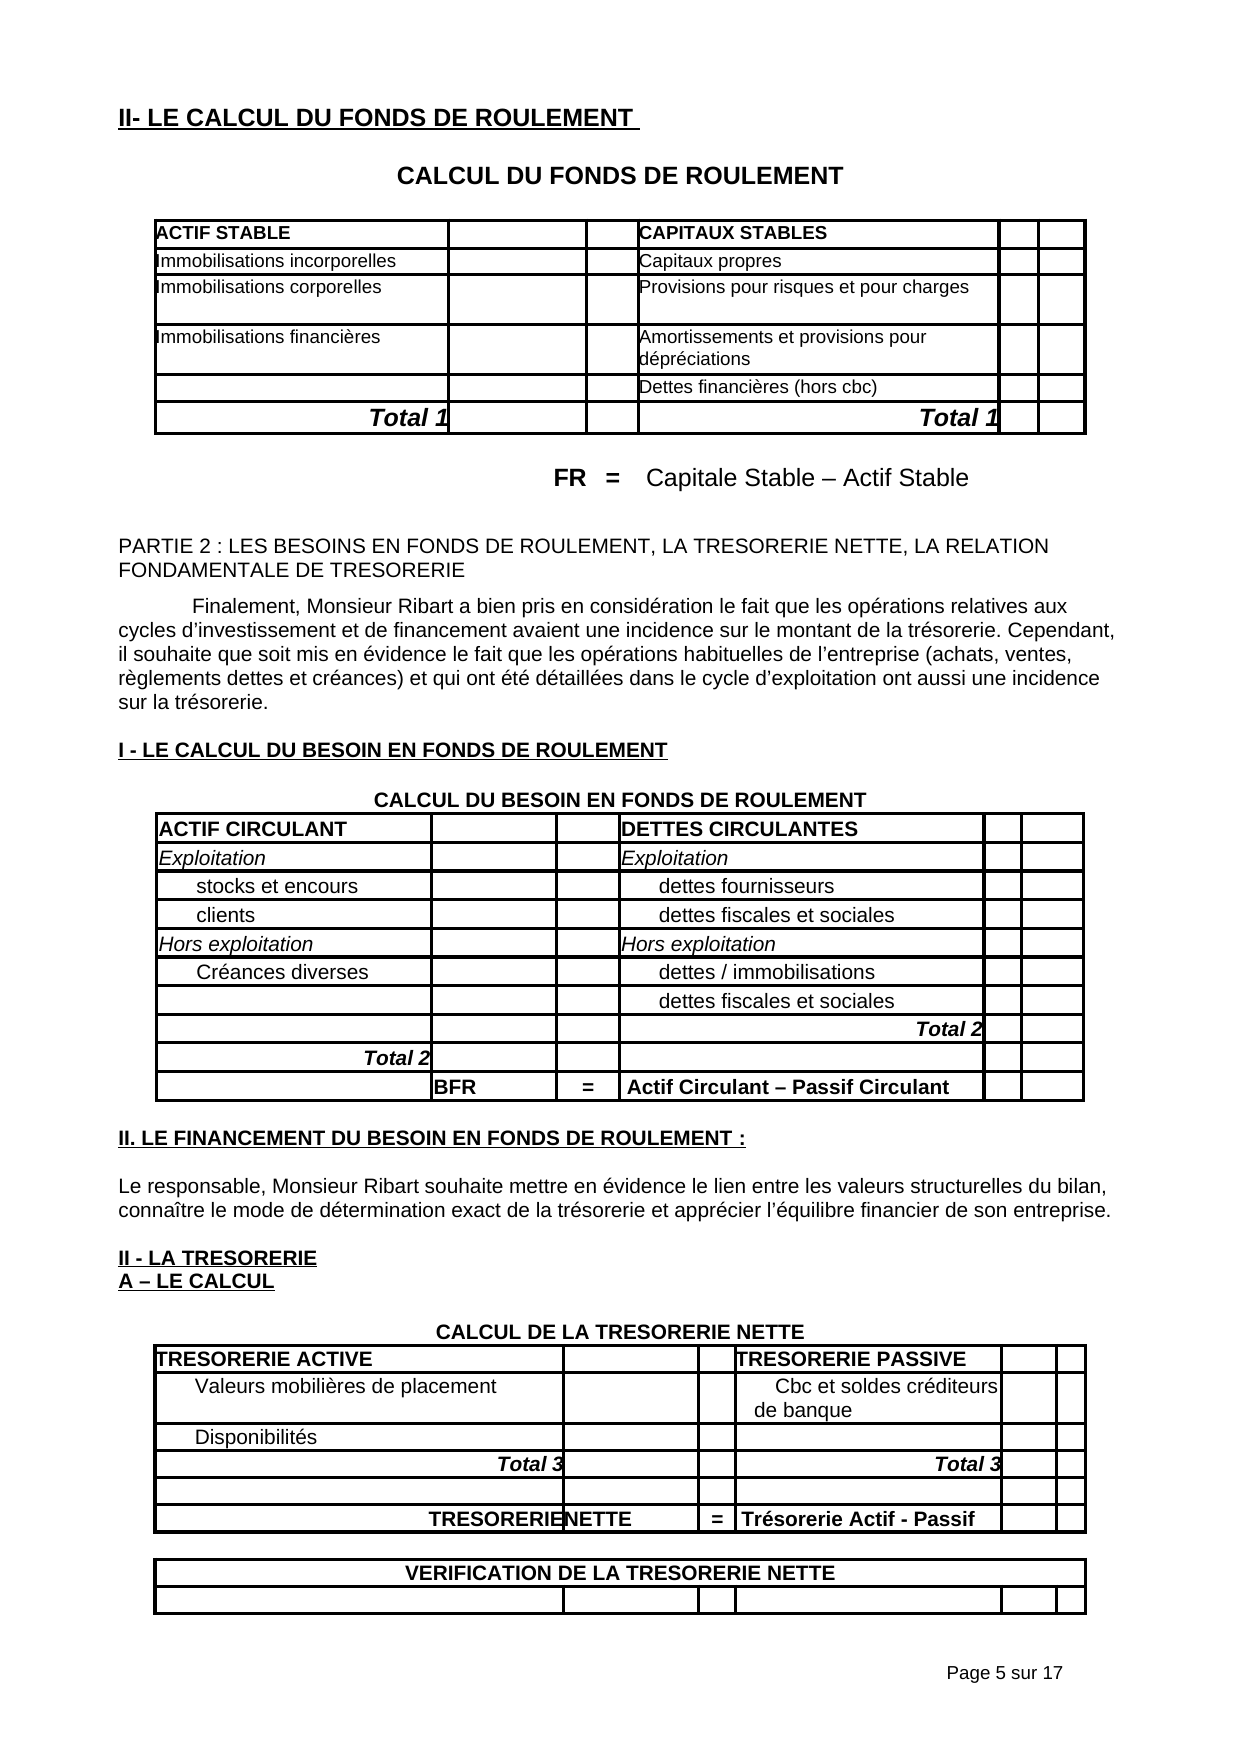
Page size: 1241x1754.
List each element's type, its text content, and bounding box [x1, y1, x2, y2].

table_cell [433, 844, 555, 869]
table_cell Total 2 [621, 1016, 982, 1041]
table_cell [564, 1534, 699, 1557]
table_cell [639, 190, 999, 218]
table_cell [158, 1073, 430, 1098]
table_cell Amortissements et provisions pour dépréciations [640, 326, 997, 373]
table_cell Disponibilités [157, 1425, 562, 1449]
text I - LE CALCUL DU BESOIN EN FONDS DE ROULEMENT [118, 738, 1122, 762]
table_cell [1023, 873, 1082, 898]
text Finalement, Monsieur Ribart a bien pris en considération le fait que les opérations relatives aux cycles d’investissement et de financement avaient une incidence sur le montant de la trésorerie. Cependant, il souhaite que soit mis en évidence le fait que les opérations habituelles de l’entreprise (achats, ventes, règlements dettes et créances) et qui ont été détaillées dans le cycle d’exploitation ont aussi une incidence sur la trésorerie. [118, 594, 1122, 714]
table_cell [1058, 1588, 1084, 1612]
table_cell [1023, 930, 1082, 955]
table_cell dettes fiscales et sociales [621, 901, 982, 927]
table_cell [1023, 815, 1082, 841]
table_cell TRESORERIE ACTIVE [157, 1347, 562, 1371]
table_cell stocks et encours [158, 873, 430, 898]
table_cell [1040, 376, 1083, 400]
table_cell [1057, 1534, 1085, 1557]
table_cell = [586, 464, 639, 492]
table_cell CAPITAUX STABLES [640, 222, 997, 247]
table_cell [1023, 1073, 1082, 1098]
table_cell Capitale Stable – Actif Stable [639, 464, 999, 492]
table_cell [999, 464, 1039, 492]
table_cell [699, 1534, 735, 1557]
table_cell [1003, 1479, 1055, 1503]
table_cell [450, 276, 585, 323]
table_cell [1003, 1452, 1055, 1476]
table_cell [1003, 1347, 1055, 1371]
table_cell [558, 1044, 618, 1070]
table_cell [450, 222, 585, 247]
table_cell [999, 190, 1039, 218]
table_cell [450, 250, 585, 273]
table_header CALCUL DU BESOIN EN FONDS DE ROULEMENT [157, 786, 1083, 812]
table_cell [1023, 987, 1082, 1013]
table_cell [737, 1479, 1000, 1503]
table_cell [1003, 1588, 1055, 1612]
table_cell [433, 959, 555, 984]
table_cell [700, 1425, 734, 1449]
table_cell [1040, 222, 1083, 247]
table_cell [1001, 403, 1037, 432]
table_cell Exploitation [621, 844, 982, 869]
table_cell [986, 987, 1020, 1013]
table_cell dettes / immobilisations [621, 959, 982, 984]
table_cell [1058, 1374, 1084, 1422]
table_cell = [558, 1073, 618, 1098]
table_cell clients [158, 901, 430, 927]
table_cell Hors exploitation [158, 930, 430, 955]
table_cell [1058, 1506, 1084, 1530]
table_cell TRESORERIE PASSIVE [737, 1347, 1000, 1371]
table_cell [558, 930, 618, 955]
text PARTIE 2 : LES BESOINS EN FONDS DE ROULEMENT, LA TRESORERIE NETTE, LA RELATION FONDAMENTALE DE TRESORERIE [118, 533, 1122, 581]
table_cell [586, 190, 639, 218]
table_cell [700, 1374, 734, 1422]
table_cell [1001, 326, 1037, 373]
table_cell [433, 1016, 555, 1041]
table_cell Total 1 [157, 403, 447, 432]
table_cell [565, 1479, 697, 1503]
table_cell [558, 815, 618, 841]
table_cell [433, 873, 555, 898]
text Le responsable, Monsieur Ribart souhaite mettre en évidence le lien entre les valeurs structurelles du bilan, connaître le mode de détermination exact de la trésorerie et apprécier l’équilibre financier de son entreprise. [118, 1173, 1122, 1221]
table_cell [986, 873, 1020, 898]
table_cell ACTIF CIRCULANT [158, 815, 430, 841]
table_cell [1039, 190, 1085, 218]
table_cell Immobilisations incorporelles [157, 250, 447, 273]
table_header CALCUL DE LA TRESORERIE NETTE [155, 1317, 1085, 1344]
table_cell [1058, 1452, 1084, 1476]
table_cell [1039, 435, 1085, 463]
table_cell Immobilisations corporelles [157, 276, 447, 323]
table_cell DETTES CIRCULANTES [621, 815, 982, 841]
table_cell [1003, 1425, 1055, 1449]
table_cell [588, 376, 637, 400]
table_cell NETTE [565, 1506, 697, 1530]
table_cell [558, 901, 618, 927]
table_cell Total 1 [640, 403, 997, 432]
table_cell [737, 1588, 1000, 1612]
table_cell [565, 1374, 697, 1422]
table_cell [986, 815, 1020, 841]
table_cell [588, 250, 637, 273]
table_cell Trésorerie Actif - Passif [737, 1506, 1000, 1530]
table_cell [1023, 959, 1082, 984]
table_cell [986, 844, 1020, 869]
table_cell [155, 1534, 563, 1557]
table_cell [450, 326, 585, 373]
table_cell [588, 403, 637, 432]
table_cell [1003, 1506, 1055, 1530]
table_cell [155, 190, 449, 218]
table_cell [558, 844, 618, 869]
table_cell [1039, 464, 1085, 492]
table_cell [157, 376, 447, 400]
table_cell = [700, 1506, 734, 1530]
table_cell FR [449, 464, 586, 492]
table_cell [999, 435, 1039, 463]
table_cell [433, 930, 555, 955]
table_cell Actif Circulant – Passif Circulant [621, 1073, 982, 1098]
table_cell [1001, 250, 1037, 273]
table_cell VERIFICATION DE LA TRESORERIE NETTE [157, 1561, 1084, 1584]
table_cell [1003, 1374, 1055, 1422]
table_cell Total 3 [157, 1452, 562, 1476]
table_cell [157, 1588, 562, 1612]
table_cell [1058, 1425, 1084, 1449]
table_cell [1023, 901, 1082, 927]
table_cell [986, 1073, 1020, 1098]
table_cell [700, 1588, 734, 1612]
table_cell [621, 1044, 982, 1070]
table_cell Total 3 [737, 1452, 1000, 1476]
table_cell [737, 1425, 1000, 1449]
table_cell Capitaux propres [640, 250, 997, 273]
table_cell Total 2 [158, 1044, 430, 1070]
table_cell [1040, 326, 1083, 373]
table_cell [1001, 222, 1037, 247]
text II- LE CALCUL DU FONDS DE ROULEMENT [118, 103, 1122, 132]
table_cell Immobilisations financières [157, 326, 447, 373]
table_cell [558, 987, 618, 1013]
table_cell [1023, 844, 1082, 869]
table_cell [433, 987, 555, 1013]
table_cell Provisions pour risques et pour charges [640, 276, 997, 323]
table_cell [700, 1452, 734, 1476]
table_cell [586, 435, 639, 463]
table_cell [588, 222, 637, 247]
table_cell [1001, 1534, 1057, 1557]
table_cell [588, 276, 637, 323]
table_cell ACTIF STABLE [157, 222, 447, 247]
table_cell [155, 435, 449, 463]
table_cell [986, 901, 1020, 927]
table_cell [1001, 376, 1037, 400]
table_cell [1040, 250, 1083, 273]
table_cell Dettes financières (hors cbc) [640, 376, 997, 400]
table_cell [735, 1534, 1001, 1557]
table_cell [450, 403, 585, 432]
table_cell [1040, 276, 1083, 323]
table_cell [565, 1452, 697, 1476]
table_cell [558, 1016, 618, 1041]
text II. LE FINANCEMENT DU BESOIN EN FONDS DE ROULEMENT : [118, 1126, 1122, 1149]
table_cell [558, 873, 618, 898]
text II - LA TRESORERIE [118, 1245, 1122, 1269]
table_cell [155, 464, 449, 492]
table_cell Valeurs mobilières de placement [157, 1374, 562, 1422]
table_cell [433, 1044, 555, 1070]
table_cell [565, 1347, 697, 1371]
table_cell Hors exploitation [621, 930, 982, 955]
table_cell dettes fournisseurs [621, 873, 982, 898]
table_cell Exploitation [158, 844, 430, 869]
table_cell [449, 190, 586, 218]
table_cell [1058, 1347, 1084, 1371]
table_cell Cbc et soldes créditeurs de banque [737, 1374, 1000, 1422]
table_cell [433, 815, 555, 841]
table_cell [565, 1588, 697, 1612]
table_cell [639, 435, 999, 463]
table_cell [1001, 276, 1037, 323]
table_cell BFR [433, 1073, 555, 1098]
table_cell [450, 376, 585, 400]
table_cell [986, 930, 1020, 955]
table_cell [157, 1479, 562, 1503]
table_cell [986, 959, 1020, 984]
table_cell [700, 1479, 734, 1503]
table_cell Créances diverses [158, 959, 430, 984]
table_cell [565, 1425, 697, 1449]
table_cell [433, 901, 555, 927]
table_header CALCUL DU FONDS DE ROULEMENT [155, 161, 1085, 190]
table_cell [449, 435, 586, 463]
table_cell [588, 326, 637, 373]
table_cell [986, 1016, 1020, 1041]
text A – LE CALCUL [118, 1269, 1122, 1293]
table_cell [700, 1347, 734, 1371]
table_cell [1023, 1016, 1082, 1041]
table_cell [558, 959, 618, 984]
table_cell [986, 1044, 1020, 1070]
table_cell [1023, 1044, 1082, 1070]
table_cell dettes fiscales et sociales [621, 987, 982, 1013]
table_cell [158, 987, 430, 1013]
table_cell [158, 1016, 430, 1041]
table_cell TRESORERIE [157, 1506, 562, 1530]
table_cell [1040, 403, 1083, 432]
table_cell [1058, 1479, 1084, 1503]
